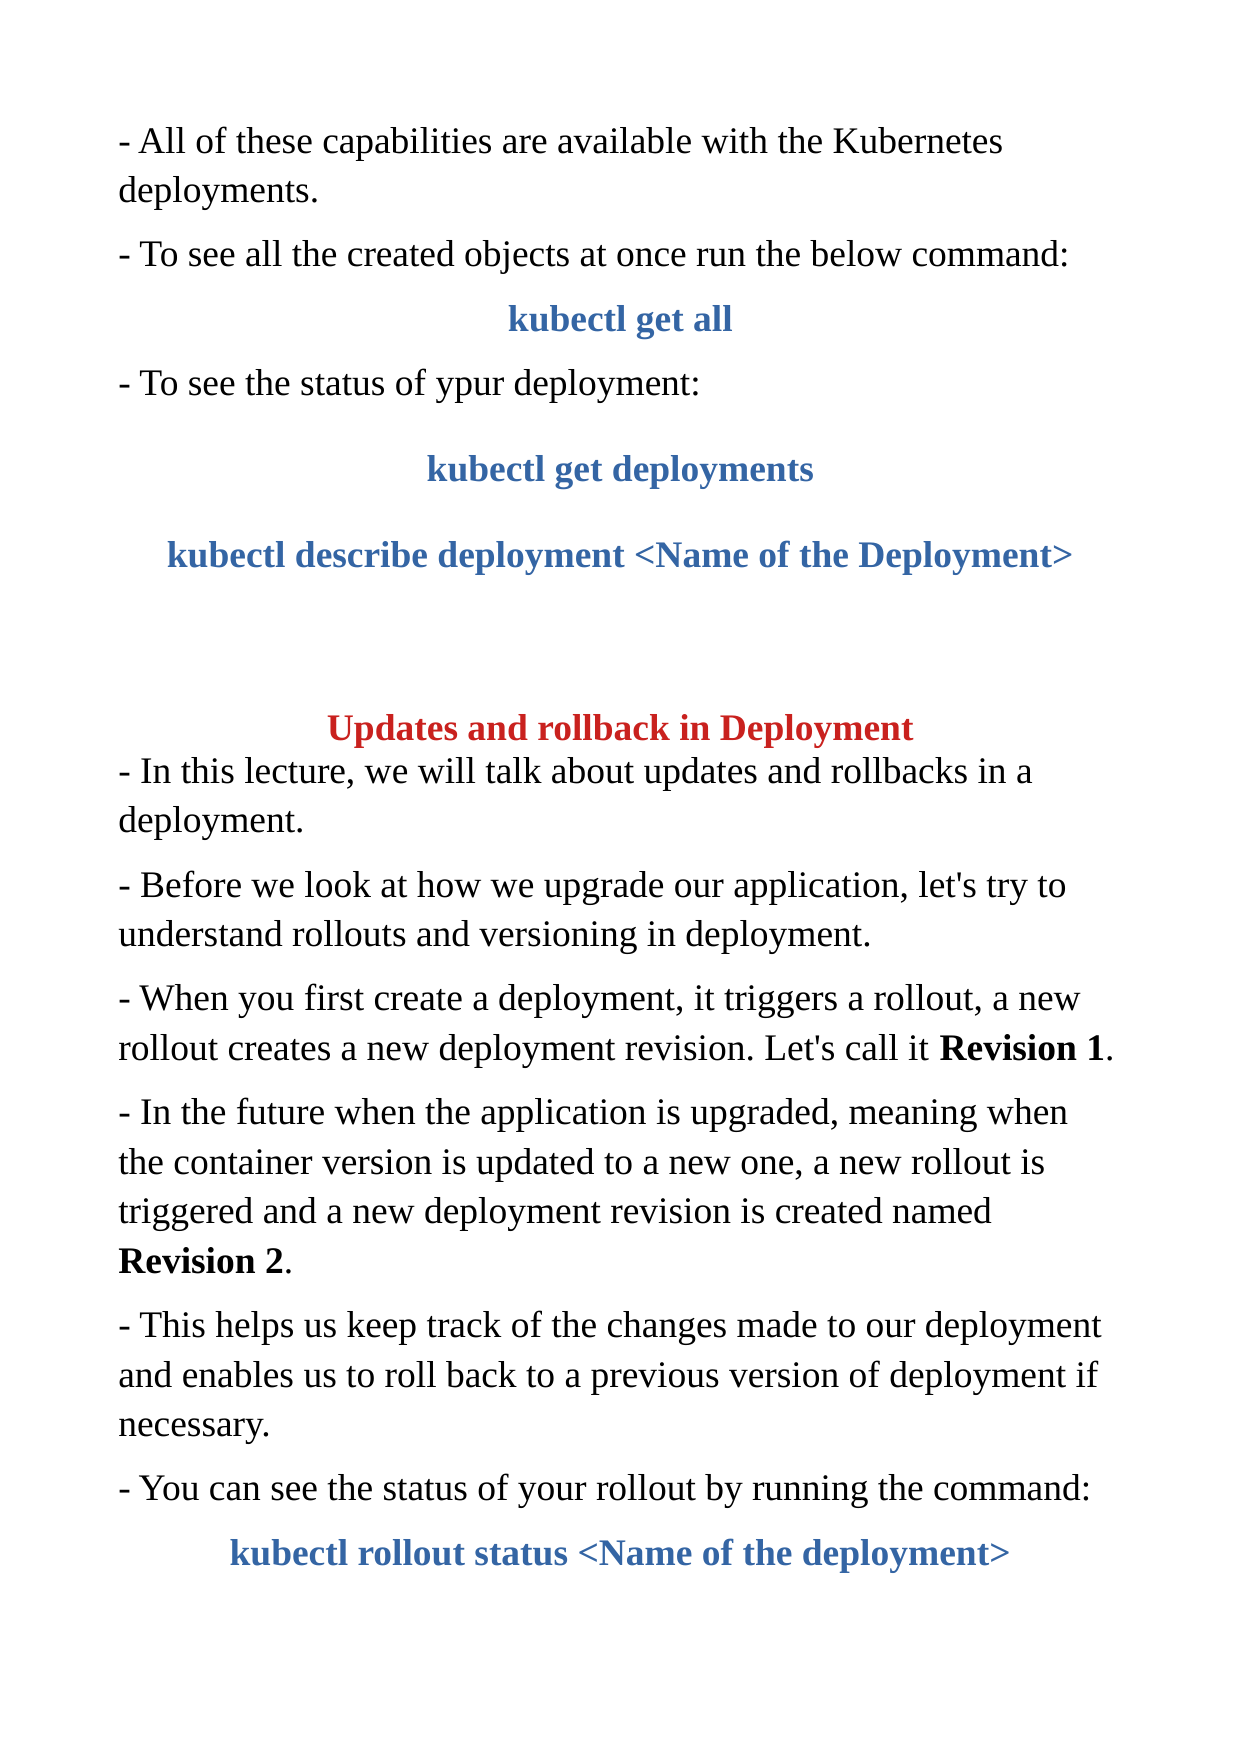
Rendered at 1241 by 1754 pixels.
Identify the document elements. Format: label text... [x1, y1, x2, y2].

text kubectl get all [118, 296, 1122, 339]
text - This helps us keep track of the changes made to our deployment and enables us to roll back to a previous version of deployment if necessary. [118, 1302, 1122, 1445]
text - Before we look at how we upgrade our application, let's try to understand rollouts and versioning in deployment. [118, 862, 1122, 955]
text - In this lecture, we will talk about updates and rollbacks in a deployment. [118, 748, 1122, 841]
text - To see the status of ypur deployment: [118, 360, 1122, 403]
text kubectl describe deployment <Name of the Deployment> [118, 533, 1122, 576]
text Updates and rollback in Deployment [118, 705, 1122, 748]
text - You can see the status of your rollout by running the command: [118, 1466, 1122, 1509]
text - All of these capabilities are available with the Kubernetes deployments. [118, 118, 1122, 211]
text kubectl get deployments [118, 446, 1122, 489]
text - When you first create a deployment, it triggers a rollout, a new rollout creates a new deployment revision. Let's call it Revision 1. [118, 976, 1122, 1068]
text - In the future when the application is upgraded, meaning when the container version is updated to a new one, a new rollout is triggered and a new deployment revision is created named Revision 2. [118, 1089, 1122, 1281]
text kubectl rollout status <Name of the deployment> [118, 1530, 1122, 1573]
text - To see all the created objects at once run the below command: [118, 232, 1122, 275]
